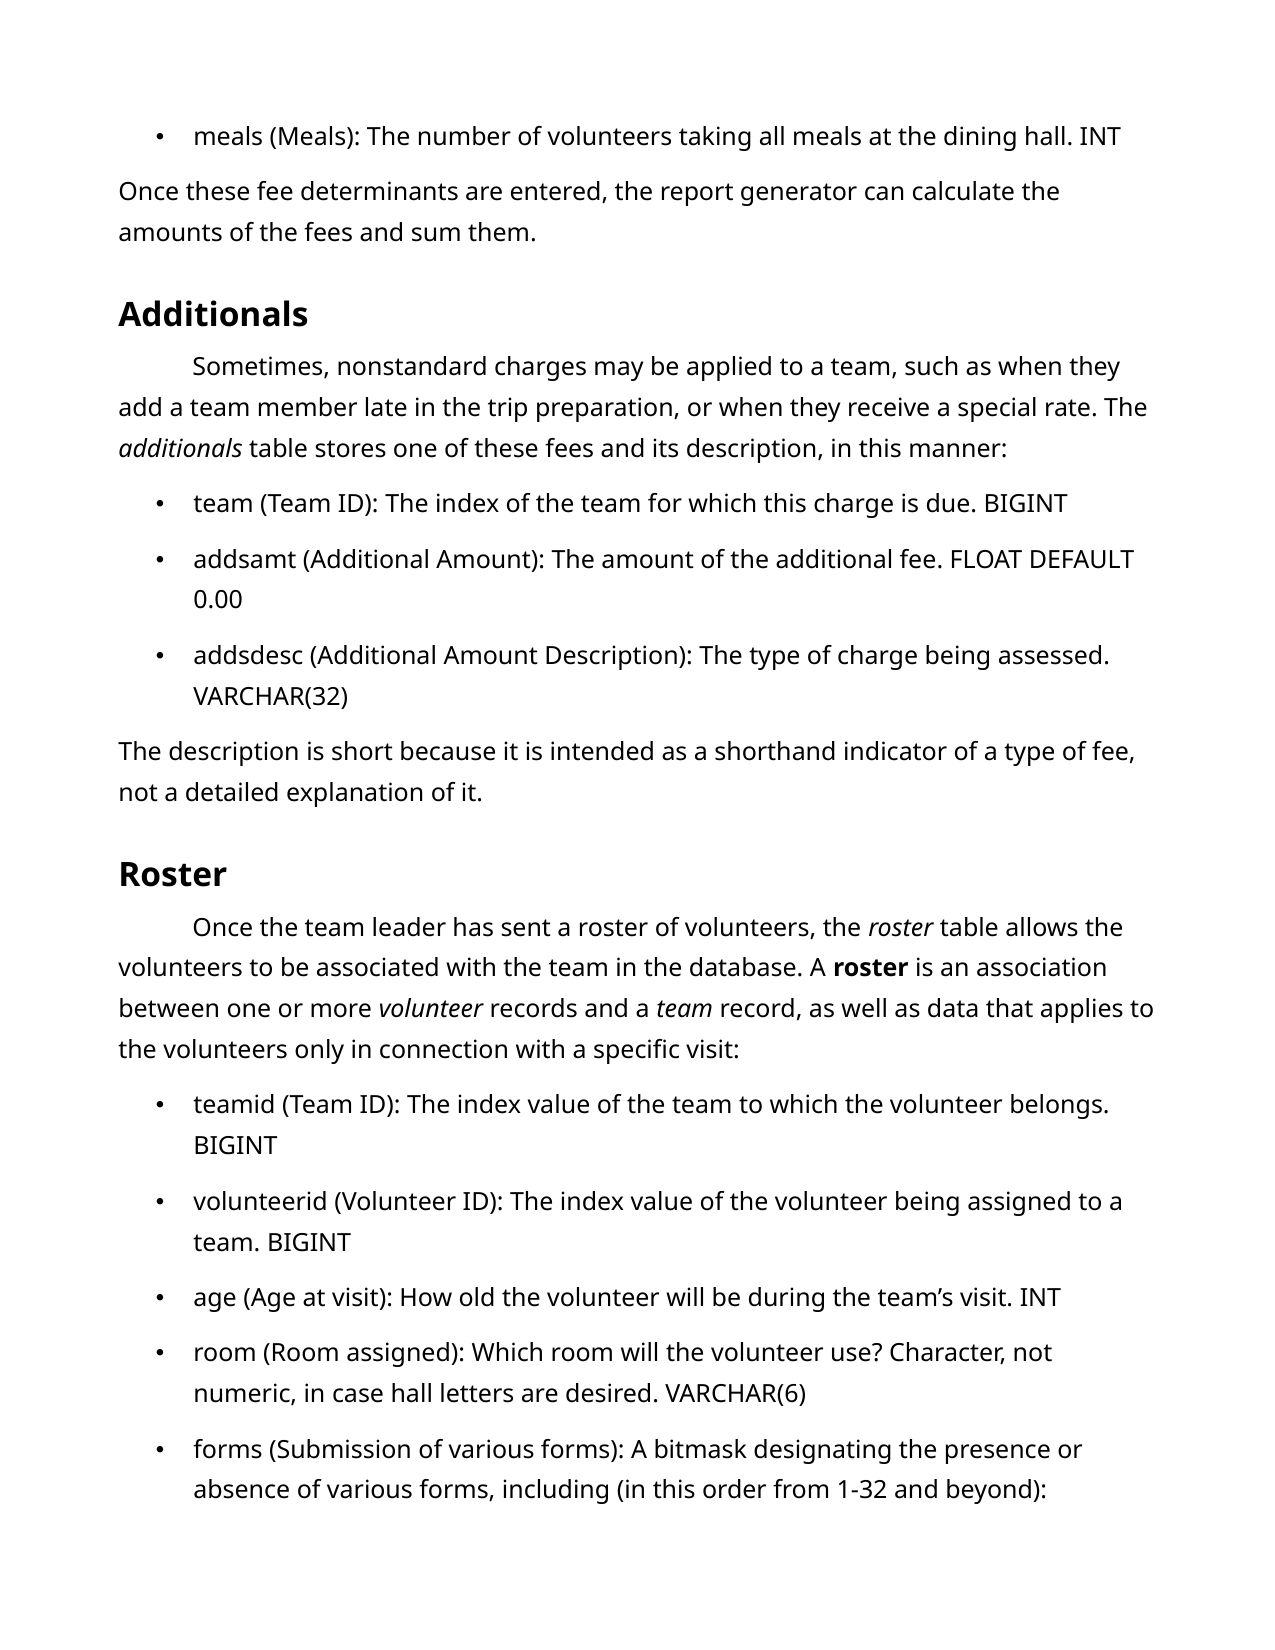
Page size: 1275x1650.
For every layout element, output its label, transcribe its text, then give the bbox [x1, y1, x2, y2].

list team (Team ID): The index of the team for which this charge is due. BIGINT [156, 486, 1157, 520]
list meals (Meals): The number of volunteers taking all meals at the dining hall. INT [156, 118, 1157, 152]
list volunteerid (Volunteer ID): The index value of the volunteer being assigned to a team. BIGINT [156, 1183, 1157, 1258]
text Sometimes, nonstandard charges may be applied to a team, such as when they add a team member late in the trip preparation, or when they receive a special rate. The additionals table stores one of these fees and its description, in this manner: [118, 349, 1157, 464]
list teamid (Team ID): The index value of the team to which the volunteer belongs. BIGINT [156, 1087, 1157, 1162]
list addsdesc (Additional Amount Description): The type of charge being assessed. VARCHAR(32) [156, 638, 1157, 712]
subtitle Additionals [118, 291, 1157, 336]
list room (Room assigned): Which room will the volunteer use? Character, not numeric, in case hall letters are desired. VARCHAR(6) [156, 1335, 1157, 1410]
text Once these fee determinants are entered, the report generator can calculate the amounts of the fees and sum them. [118, 173, 1157, 248]
list forms (Submission of various forms): A bitmask designating the presence or absence of various forms, including (in this order from 1-32 and beyond): [156, 1431, 1157, 1506]
subtitle Roster [118, 851, 1157, 897]
list age (Age at visit): How old the volunteer will be during the team’s visit. INT [156, 1279, 1157, 1314]
text The description is short because it is intended as a shorthand indicator of a type of fee, not a detailed explanation of it. [118, 734, 1157, 809]
text Once the team leader has sent a roster of volunteers, the roster table allows the volunteers to be associated with the team in the database. A roster is an association between one or more volunteer records and a team record, as well as data that applies to the volunteers only in connection with a specific visit: [118, 909, 1157, 1066]
list addsamt (Additional Amount): The amount of the additional fee. FLOAT DEFAULT 0.00 [156, 541, 1157, 616]
